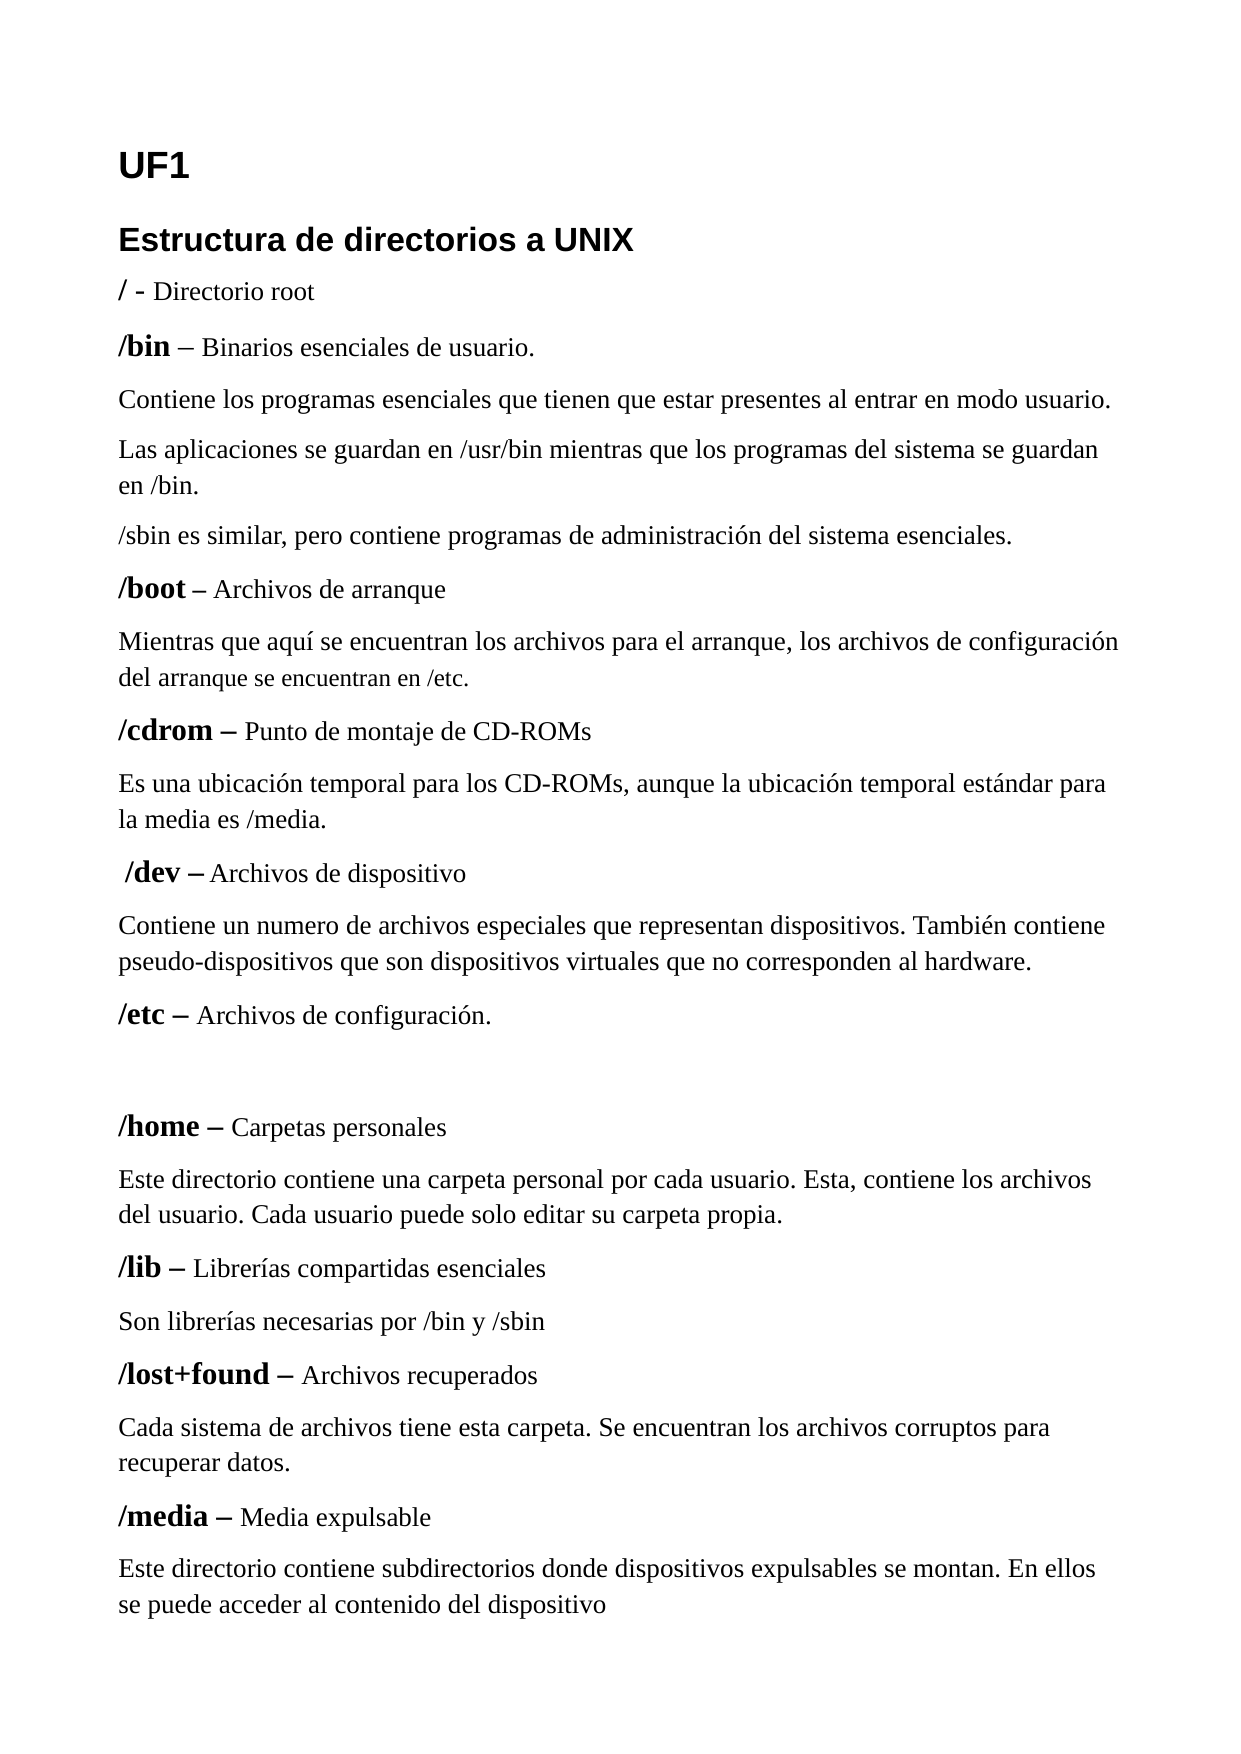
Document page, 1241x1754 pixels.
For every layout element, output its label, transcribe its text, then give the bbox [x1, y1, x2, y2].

text /etc – Archivos de configuración. [118, 995, 1122, 1031]
text /home – Carpetas personales [118, 1107, 1122, 1143]
text Es una ubicación temporal para los CD-ROMs, aunque la ubicación temporal estándar para la media es /media. [118, 767, 1122, 834]
text /media – Media expulsable [118, 1497, 1122, 1533]
text / - Directorio root [118, 271, 1122, 307]
text Contiene un numero de archivos especiales que representan dispositivos. También contiene pseudo-dispositivos que son dispositivos virtuales que no corresponden al hardware. [118, 909, 1122, 976]
text /lib – Librerías compartidas esenciales [118, 1249, 1122, 1285]
subtitle Estructura de directorios a UNIX [118, 220, 1122, 259]
text Mientras que aquí se encuentran los archivos para el arranque, los archivos de configuración del arranque se encuentran en /etc. [118, 625, 1122, 692]
text Contiene los programas esenciales que tienen que estar presentes al entrar en modo usuario. [118, 383, 1122, 414]
text /dev – Archivos de dispositivo [118, 853, 1122, 889]
text /bin – Binarios esenciales de usuario. [118, 327, 1122, 363]
text Este directorio contiene subdirectorios donde dispositivos expulsables se montan. En ellos se puede acceder al contenido del dispositivo [118, 1553, 1122, 1619]
text /boot – Archivos de arranque [118, 569, 1122, 606]
text /cdrom – Punto de montaje de CD-ROMs [118, 711, 1122, 747]
subtitle UF1 [118, 143, 1122, 187]
text /lost+found – Archivos recuperados [118, 1355, 1122, 1391]
text Las aplicaciones se guardan en /usr/bin mientras que los programas del sistema se guardan en /bin. [118, 433, 1122, 500]
text Son librerías necesarias por /bin y /sbin [118, 1304, 1122, 1336]
text Este directorio contiene una carpeta personal por cada usuario. Esta, contiene los archivos del usuario. Cada usuario puede solo editar su carpeta propia. [118, 1163, 1122, 1229]
text Cada sistema de archivos tiene esta carpeta. Se encuentran los archivos corruptos para recuperar datos. [118, 1411, 1122, 1478]
text /sbin es similar, pero contiene programas de administración del sistema esenciales. [118, 519, 1122, 550]
